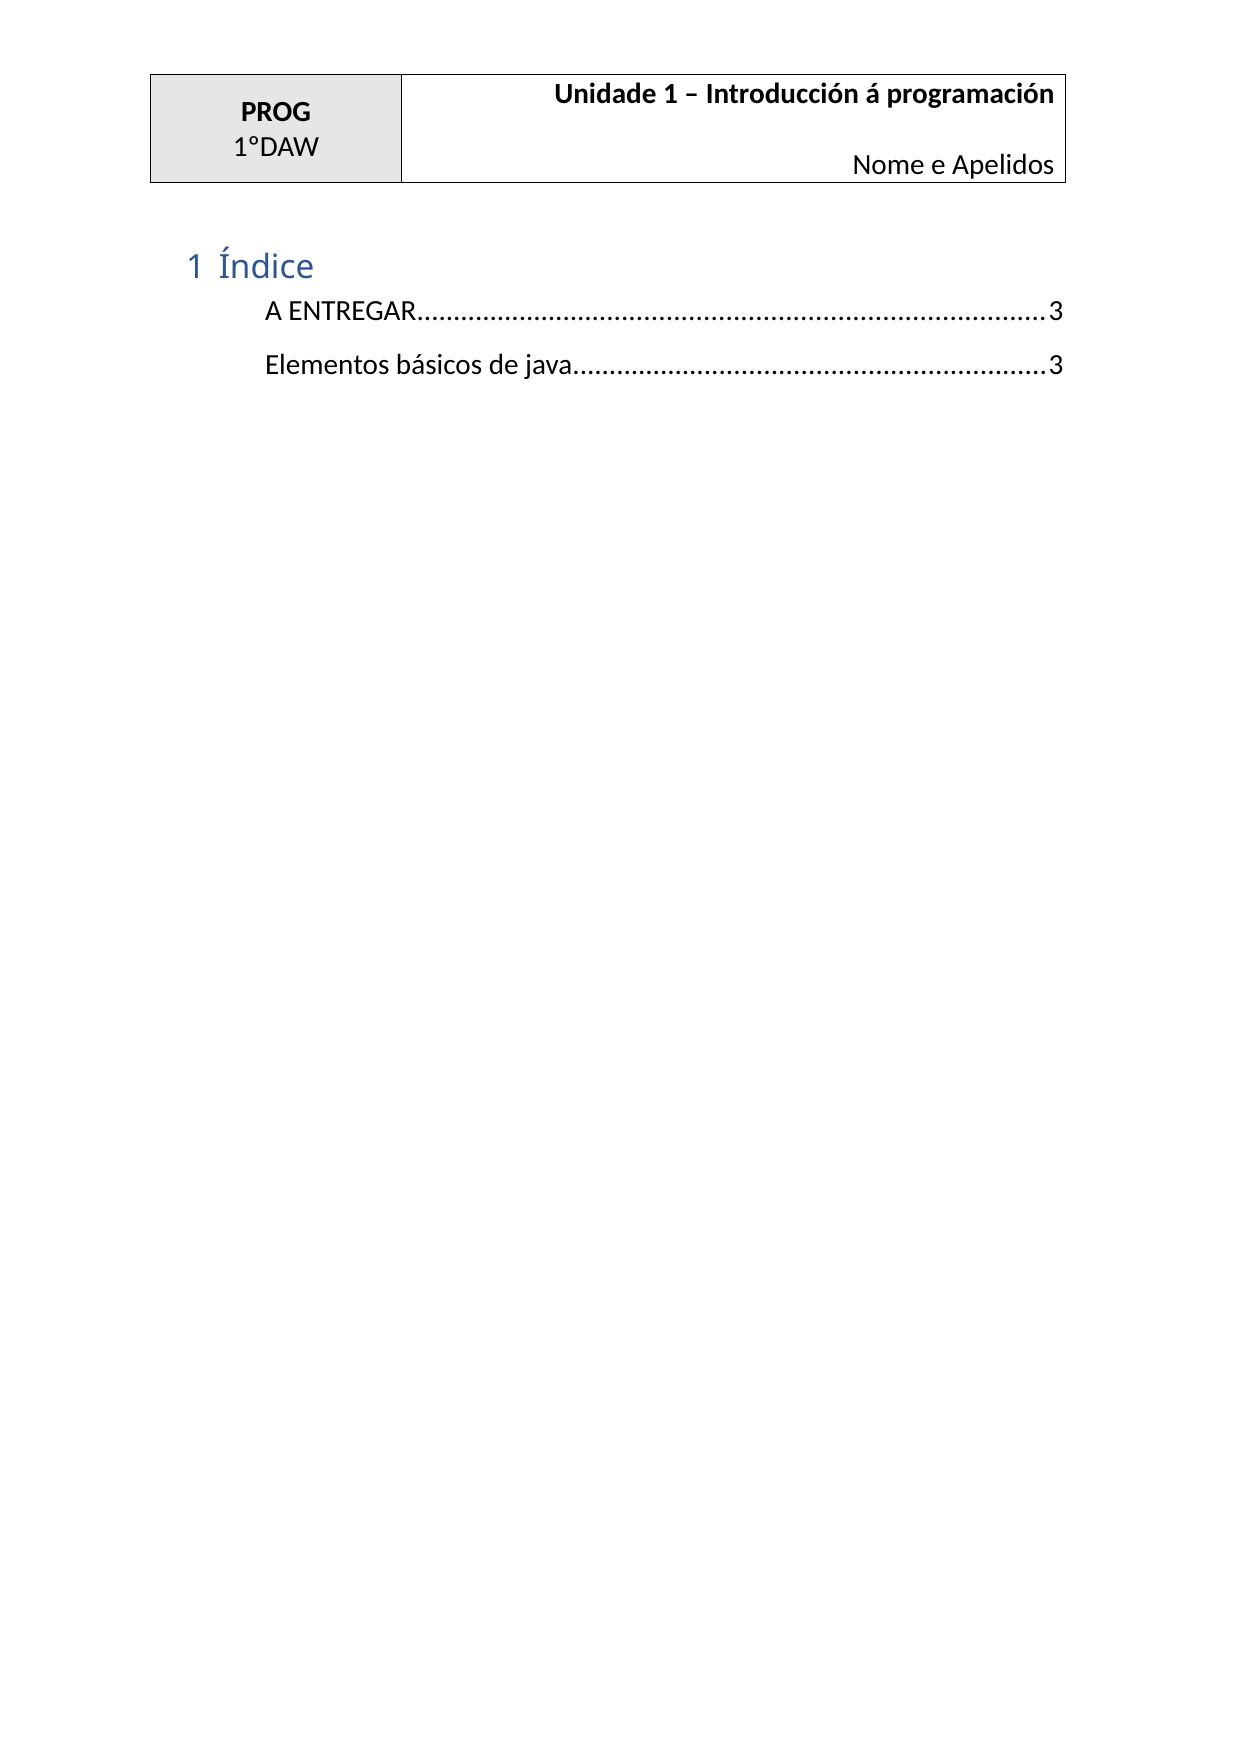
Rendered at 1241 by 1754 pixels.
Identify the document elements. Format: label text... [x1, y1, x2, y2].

text A ENTREGAR... 3 [177, 292, 1063, 328]
text Elementos básicos de java. 3 [177, 346, 1063, 381]
subtitle Índice [177, 243, 1063, 289]
